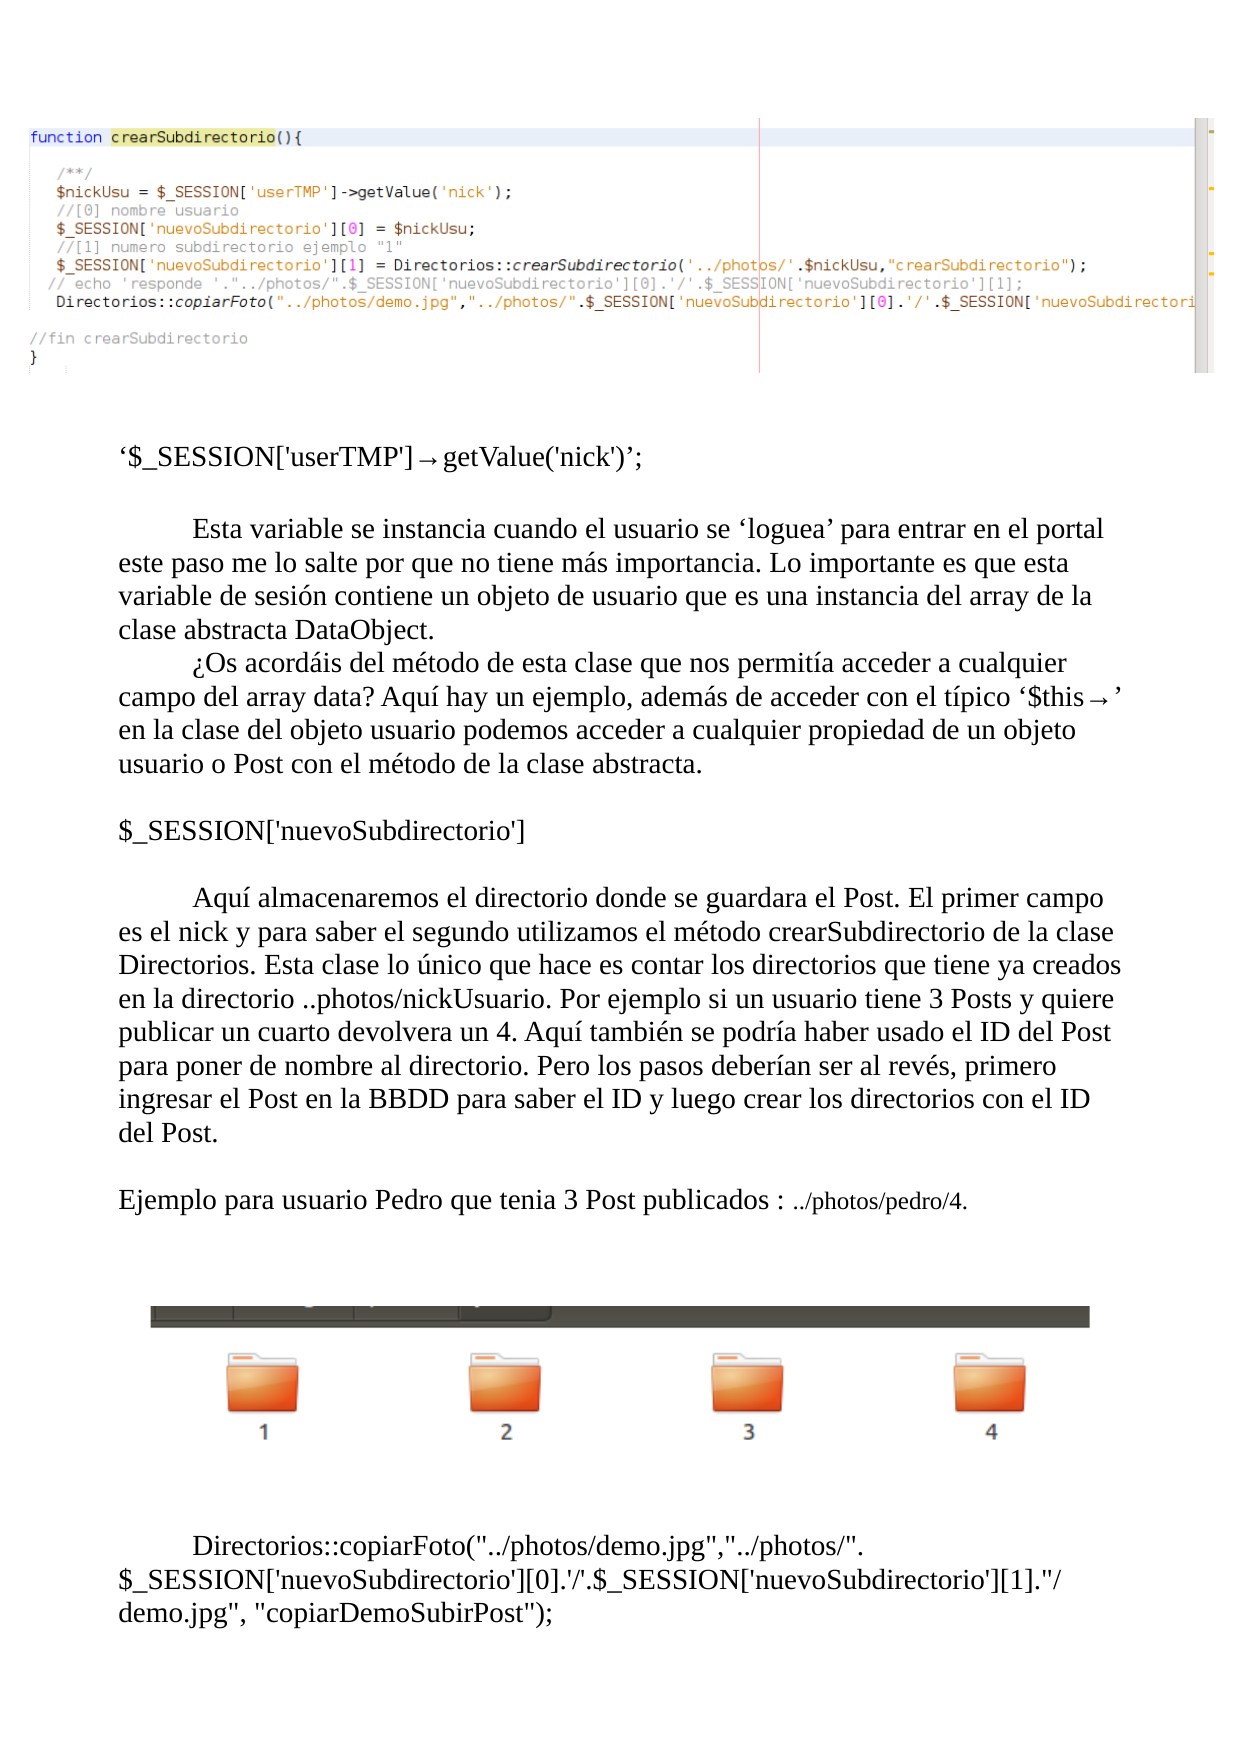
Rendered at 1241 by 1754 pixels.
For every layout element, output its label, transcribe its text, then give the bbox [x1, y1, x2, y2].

text Ejemplo para usuario Pedro que tenia 3 Post publicados : ../photos/pedro/4. [118, 1182, 1122, 1216]
picture [26, 118, 1215, 373]
text ¿Os acordáis del método de esta clase que nos permitía acceder a cualquier campo del array data? Aquí hay un ejemplo, además de acceder con el típico ‘$this→’ en la clase del objeto usuario podemos acceder a cualquier propiedad de un objeto usuario o Post con el método de la clase abstracta. [118, 645, 1122, 779]
text $_SESSION['nuevoSubdirectorio'] [118, 813, 1122, 847]
text ‘$_SESSION['userTMP']→getValue('nick')’; [118, 439, 1122, 473]
text Directorios::copiarFoto("../photos/demo.jpg","../photos/".$_SESSION['nuevoSubdirectorio'][0].'/'.$_SESSION['nuevoSubdirectorio'][1]."/demo.jpg", "copiarDemoSubirPost"); [118, 1528, 1122, 1629]
picture [150, 1306, 1090, 1462]
text Esta variable se instancia cuando el usuario se ‘loguea’ para entrar en el portal este paso me lo salte por que no tiene más importancia. Lo importante es que esta variable de sesión contiene un objeto de usuario que es una instancia del array de la clase abstracta DataObject. [118, 511, 1122, 645]
text Aquí almacenaremos el directorio donde se guardara el Post. El primer campo es el nick y para saber el segundo utilizamos el método crearSubdirectorio de la clase Directorios. Esta clase lo único que hace es contar los directorios que tiene ya creados en la directorio ..photos/nickUsuario. Por ejemplo si un usuario tiene 3 Posts y quiere publicar un cuarto devolvera un 4. Aquí también se podría haber usado el ID del Post para poner de nombre al directorio. Pero los pasos deberían ser al revés, primero ingresar el Post en la BBDD para saber el ID y luego crear los directorios con el ID del Post. [118, 880, 1122, 1148]
